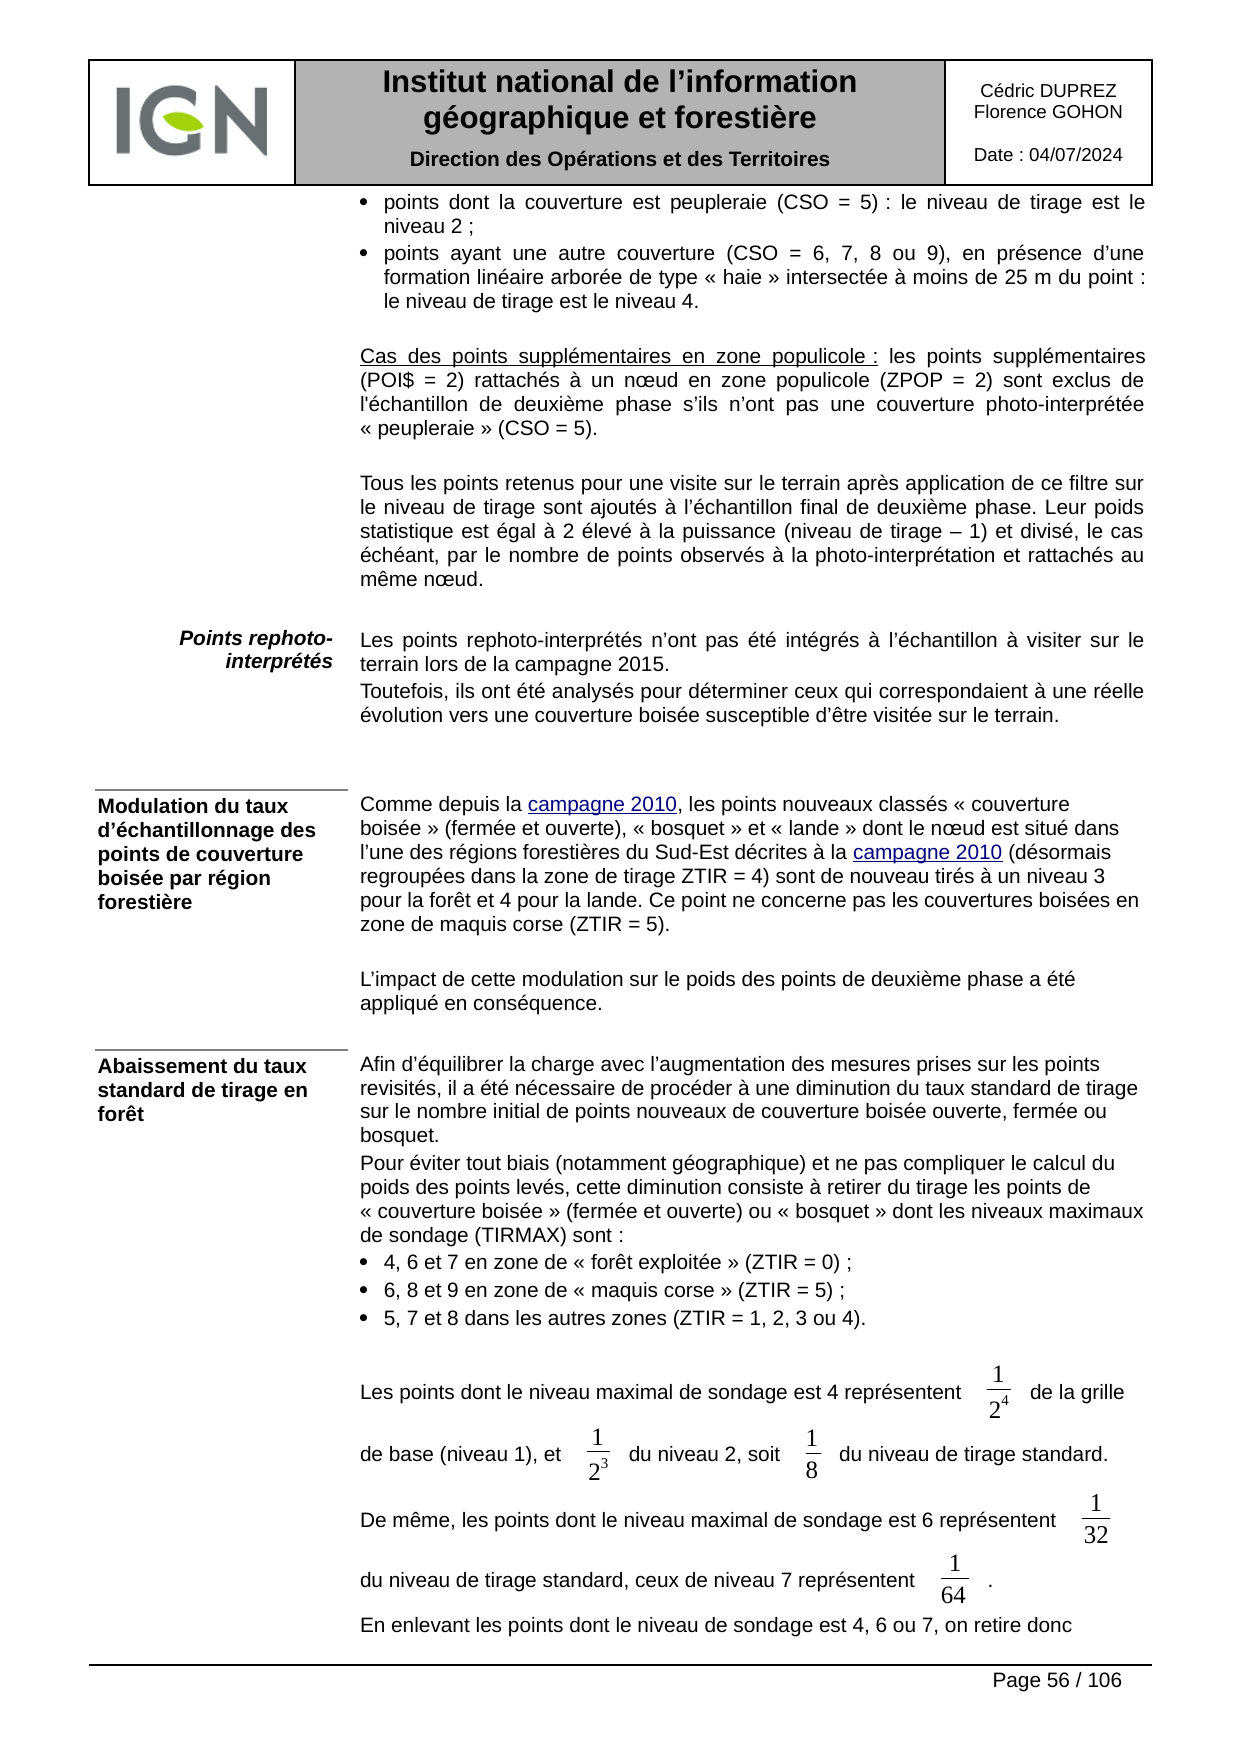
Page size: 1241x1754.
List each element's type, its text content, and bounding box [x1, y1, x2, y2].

table_cell Modulation du taux d’échantillonnage des points de couverture boisée par région forestière [89, 788, 354, 1048]
table_cell Pour les points nouveaux, une fois cette sélection selon les données photo-interprétées faite, les points éligibles à une visite sur le terrain sont filtrés selon le niveau de tirage maximal du nœud auquel ils sont rattachés, pour définir l’échantillon nouveau à visiter sur terrain. Le filtrage se fait par rapport à la zone de tirage dans laquelle tombe le nœud de rattachement du point (donnée ZTIR). Les critères sont alors les suivants : points dont la couverture est boisée (CSO = 1, 2 ou 3) : nœud en zone d’autre forêt exploitée (ZTIR = 0) : le niveau de tirage est le niveau 2, nœud en zone de maquis corse (ZTIR = 5) : le niveau de tirage est le niveau 4, nœud dans une autre zone géographique (ZTIR ≠ 0 ou 5) : le niveau de tirage est le niveau 3 ; points dont la couverture est lande (CSO = 4L) : nœud en zone d’autre forêt exploitée (ZTIR = 0) : le niveau de tirage est le niveau 3, nœud dans une autre zone géographique (ZTIR ≠ 0) : le niveau de tirage est le niveau 4 ; points dont la couverture est peupleraie (CSO = 5) : le niveau de tirage est le niveau 2 ; points ayant une autre couverture (CSO = 6, 7, 8 ou 9), en présence d’une formation linéaire arborée de type « haie » intersectée à moins de 25 m du point : le niveau de tirage est le niveau 4. Cas des points supplémentaires en zone populicole : les points supplémentaires (POI$ = 2) rattachés à un nœud en zone populicole (ZPOP = 2) sont exclus de l'échantillon de deuxième phase s’ils n’ont pas une couverture photo-interprétée « peupleraie » (CSO = 5). Tous les points retenus pour une visite sur le terrain après application de ce filtre sur le niveau de tirage sont ajoutés à l’échantillon final de deuxième phase. Leur poids statistique est égal à 2 élevé à la puissance (niveau de tirage – 1) et divisé, le cas échéant, par le nombre de points observés à la photo-interprétation et rattachés au même nœud. [354, 186, 1152, 624]
table_cell Afin d’équilibrer la charge avec l’augmentation des mesures prises sur les points revisités, il a été nécessaire de procéder à une diminution du taux standard de tirage sur le nombre initial de points nouveaux de couverture boisée ouverte, fermée ou bosquet. Pour éviter tout biais (notamment géographique) et ne pas compliquer le calcul du poids des points levés, cette diminution consiste à retirer du tirage les points de « couverture boisée » (fermée et ouverte) ou « bosquet » dont les niveaux maximaux de sondage (TIRMAX) sont : 4, 6 et 7 en zone de « forêt exploitée » (ZTIR = 0) ; 6, 8 et 9 en zone de « maquis corse » (ZTIR = 5) ; 5, 7 et 8 dans les autres zones (ZTIR = 1, 2, 3 ou 4). Les points dont le niveau maximal de sondage est 4 représentent de la grille de base (niveau 1), et du niveau 2, soit du niveau de tirage standard. De même, les points dont le niveau maximal de sondage est 6 représentent du niveau de tirage standard, ceux de niveau 7 représentent . En enlevant les points dont le niveau de sondage est 4, 6 ou 7, on retire donc des points de couverture boisée ouverte, fermée ou bosquet en zone standard, soit environ 17,2 %. En revanche, en zones non standard, on enlève les points sur les niveaux 5, 7 et 8 afin de conserver une diminution du taux de tirage d’environ 17,2 % également sur cette zone, exception faite de la zone de maquis corse (zone tirée au niveau 4), avec la suppression des niveaux 6, 8 et 9 pour maintenir cette diminution du taux à 17,2 %. Conséquence : ces modifications impactent le poids des points tirés en fonction de leur niveau de tirage maximal. [354, 1048, 1152, 1642]
table_cell Les points rephoto-interprétés n’ont pas été intégrés à l’échantillon à visiter sur le terrain lors de la campagne 2015. Toutefois, ils ont été analysés pour déterminer ceux qui correspondaient à une réelle évolution vers une couverture boisée susceptible d’être visitée sur le terrain. [354, 624, 1152, 788]
table_cell Abaissement du taux standard de tirage en forêt [89, 1048, 354, 1642]
table_cell Points rephoto-interprétés [89, 624, 354, 788]
table_cell [89, 186, 354, 624]
picture [91, 62, 293, 180]
table_cell Comme depuis la campagne 2010, les points nouveaux classés « couverture boisée » (fermée et ouverte), « bosquet » et « lande » dont le nœud est situé dans l’une des régions forestières du Sud-Est décrites à la campagne 2010 (désormais regroupées dans la zone de tirage ZTIR = 4) sont de nouveau tirés à un niveau 3 pour la forêt et 4 pour la lande. Ce point ne concerne pas les couvertures boisées en zone de maquis corse (ZTIR = 5). L’impact de cette modulation sur le poids des points de deuxième phase a été appliqué en conséquence. [354, 788, 1152, 1048]
